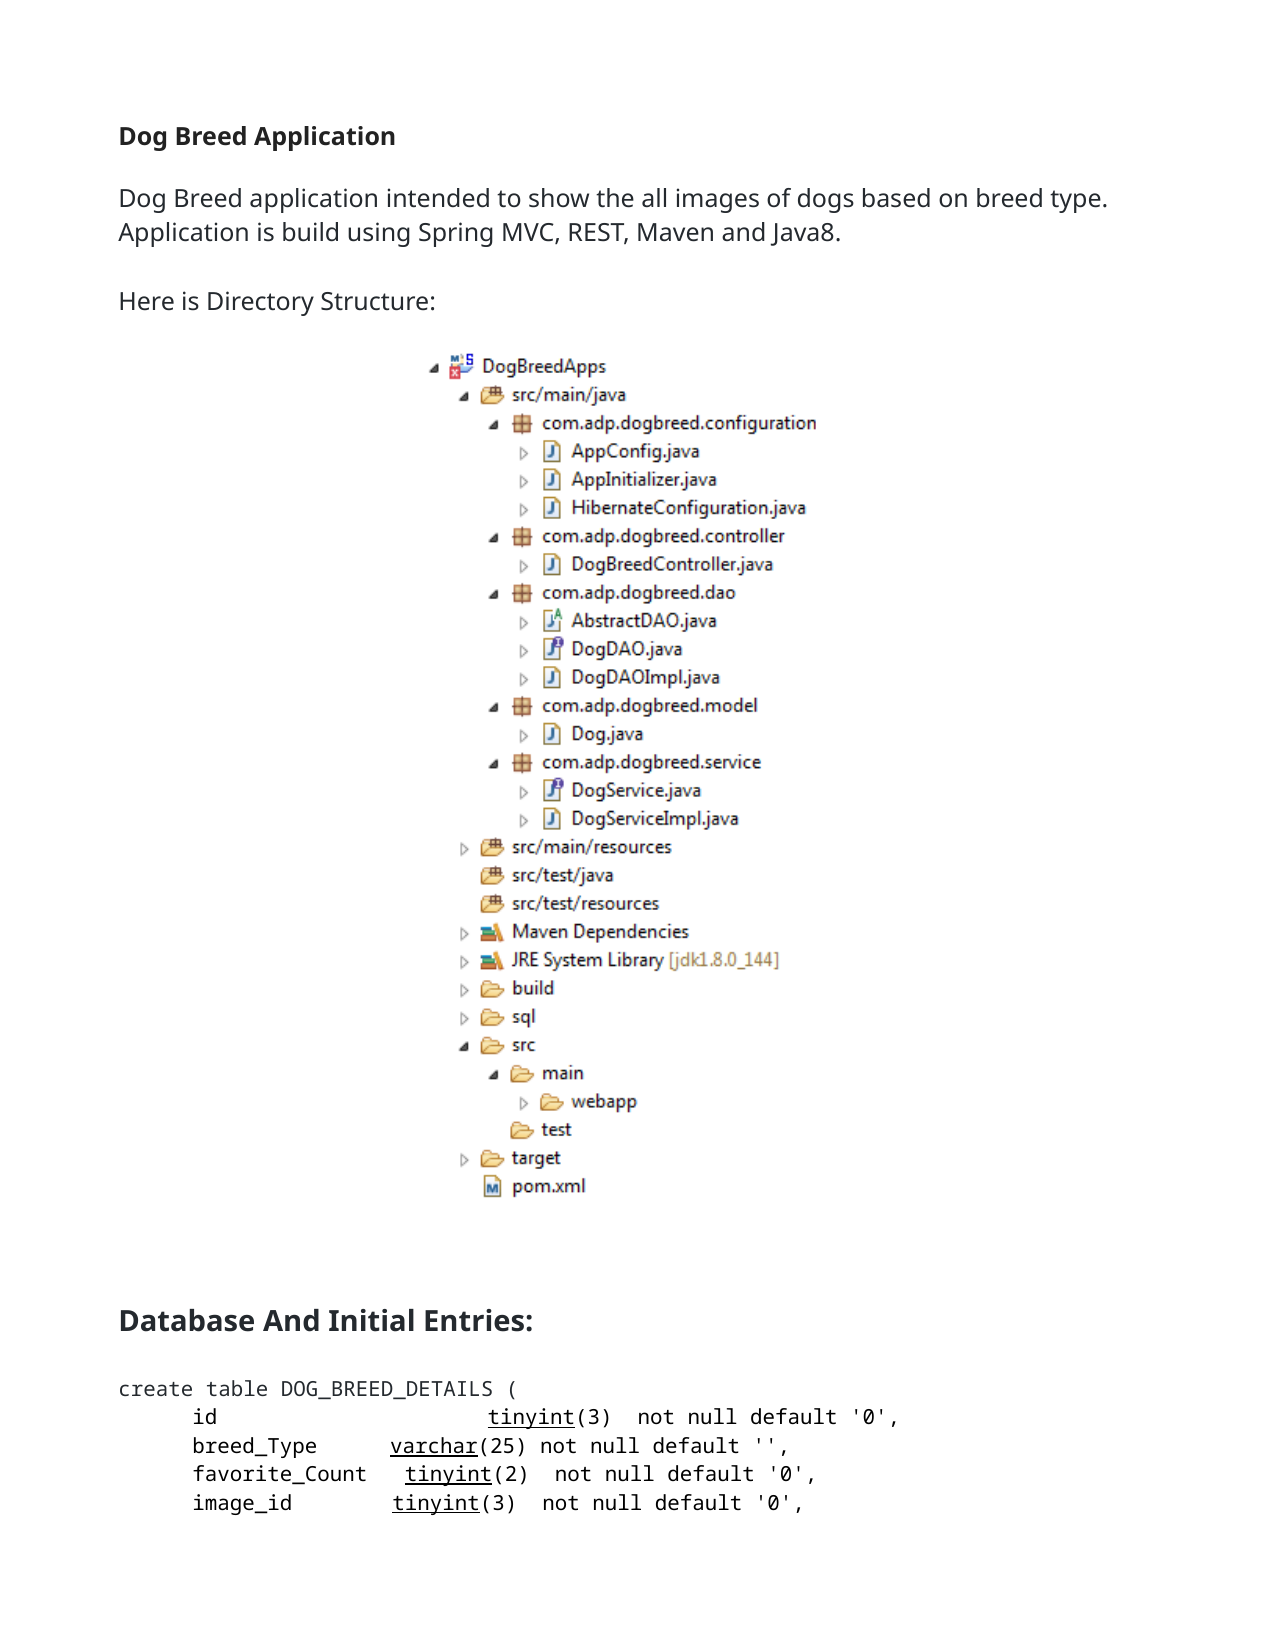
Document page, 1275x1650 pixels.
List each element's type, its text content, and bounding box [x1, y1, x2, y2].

text Dog Breed Application [118, 118, 1157, 152]
text Here is Directory Structure: [118, 283, 1157, 317]
text Dog Breed application intended to show the all images of dogs based on breed type. Application is build using Spring MVC, REST, Maven and Java8. [118, 181, 1157, 249]
text favorite_Count tinyint(2) not null default '0', [118, 1459, 1157, 1488]
text image_id tinyint(3) not null default '0', [118, 1488, 1157, 1516]
text id tinyint(3) not null default '0', [118, 1402, 1157, 1431]
text breed_Type varchar(25) not null default '', [118, 1431, 1157, 1459]
text Database And Initial Entries: [118, 1300, 1157, 1340]
text create table DOG_BREED_DETAILS ( [118, 1374, 1157, 1402]
